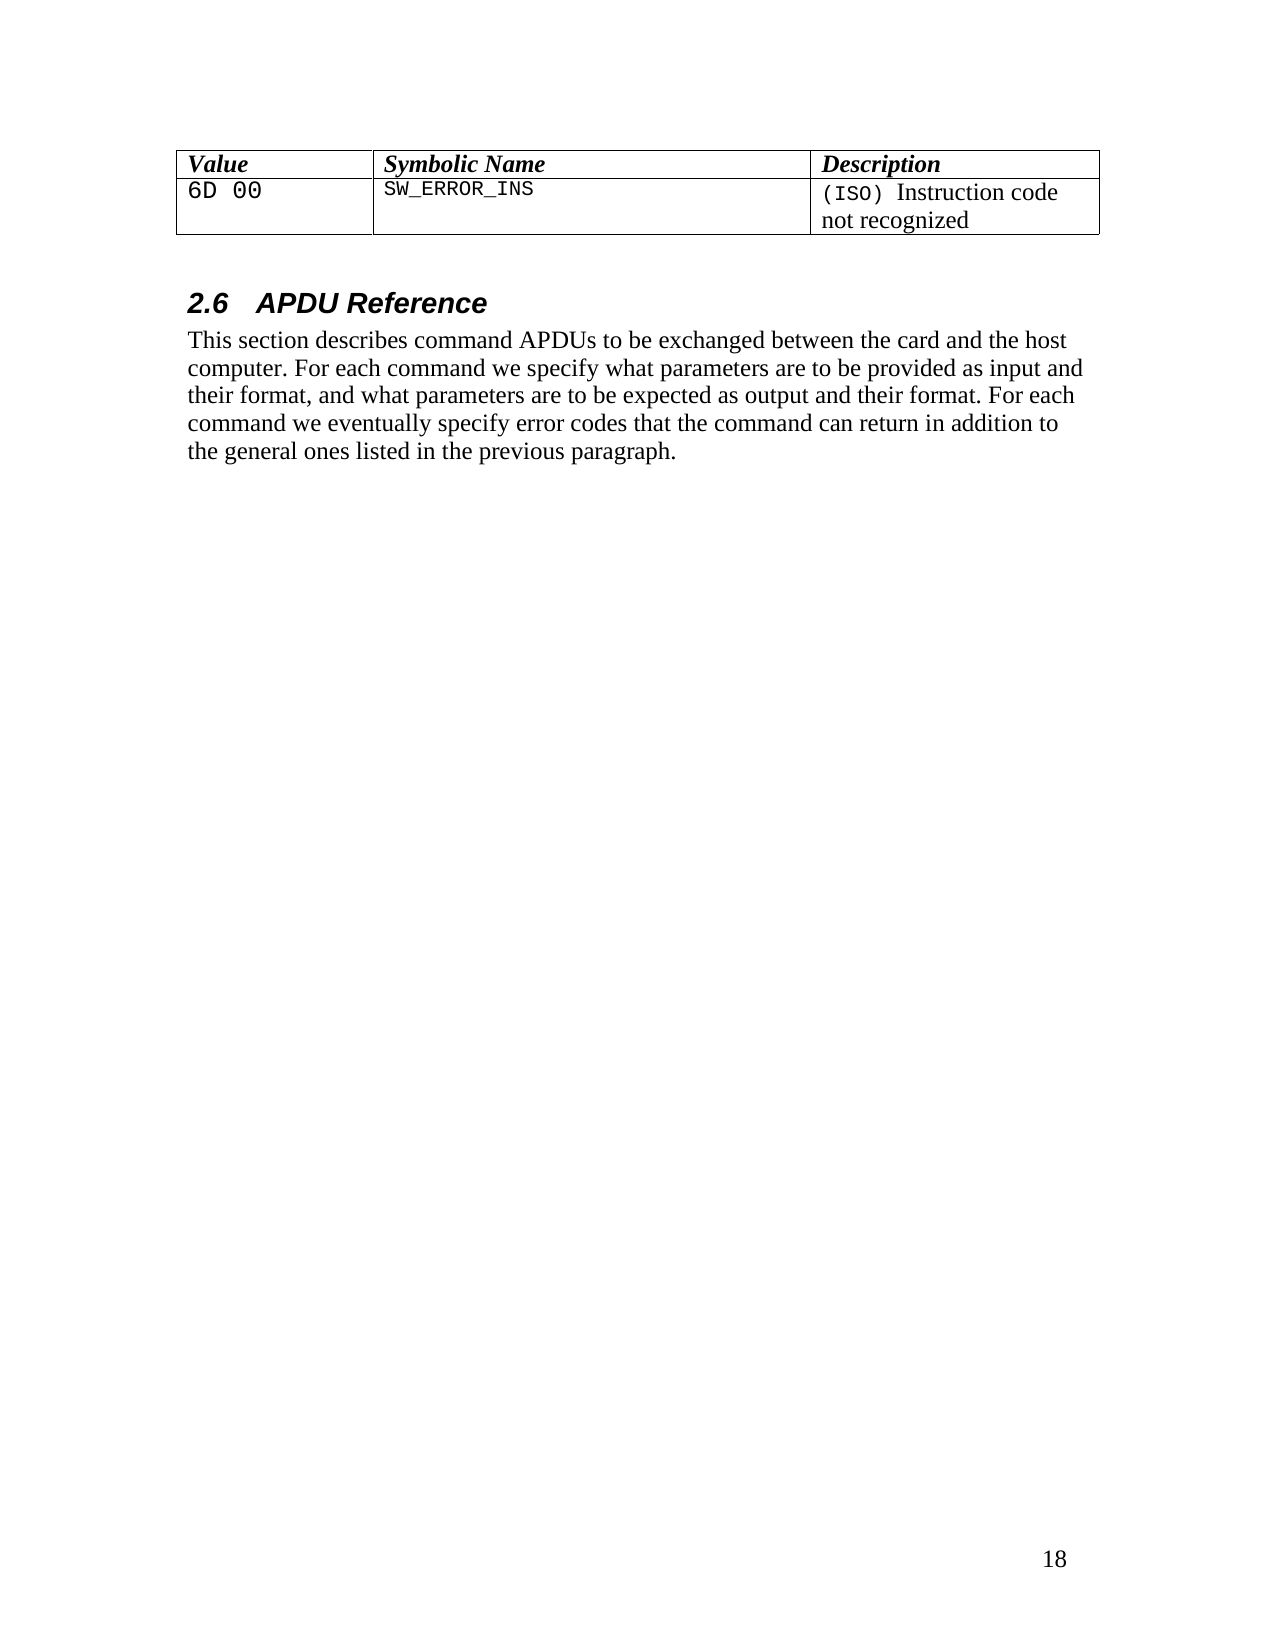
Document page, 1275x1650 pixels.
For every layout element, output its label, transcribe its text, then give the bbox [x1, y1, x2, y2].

table_header Description [811, 151, 1099, 178]
table_cell 6D 00 [177, 179, 372, 234]
table_cell SW_ERROR_INS [374, 179, 810, 234]
subtitle APDU Reference [187, 287, 1087, 320]
table_cell (ISO) Instruction code not recognized [811, 179, 1099, 234]
table_header Value [177, 151, 372, 178]
table_header Symbolic Name [374, 151, 810, 178]
text This section describes command APDUs to be exchanged between the card and the host computer. For each command we specify what parameters are to be provided as input and their format, and what parameters are to be expected as output and their format. For each command we eventually specify error codes that the command can return in addition to the general ones listed in the previous paragraph. [187, 326, 1087, 464]
